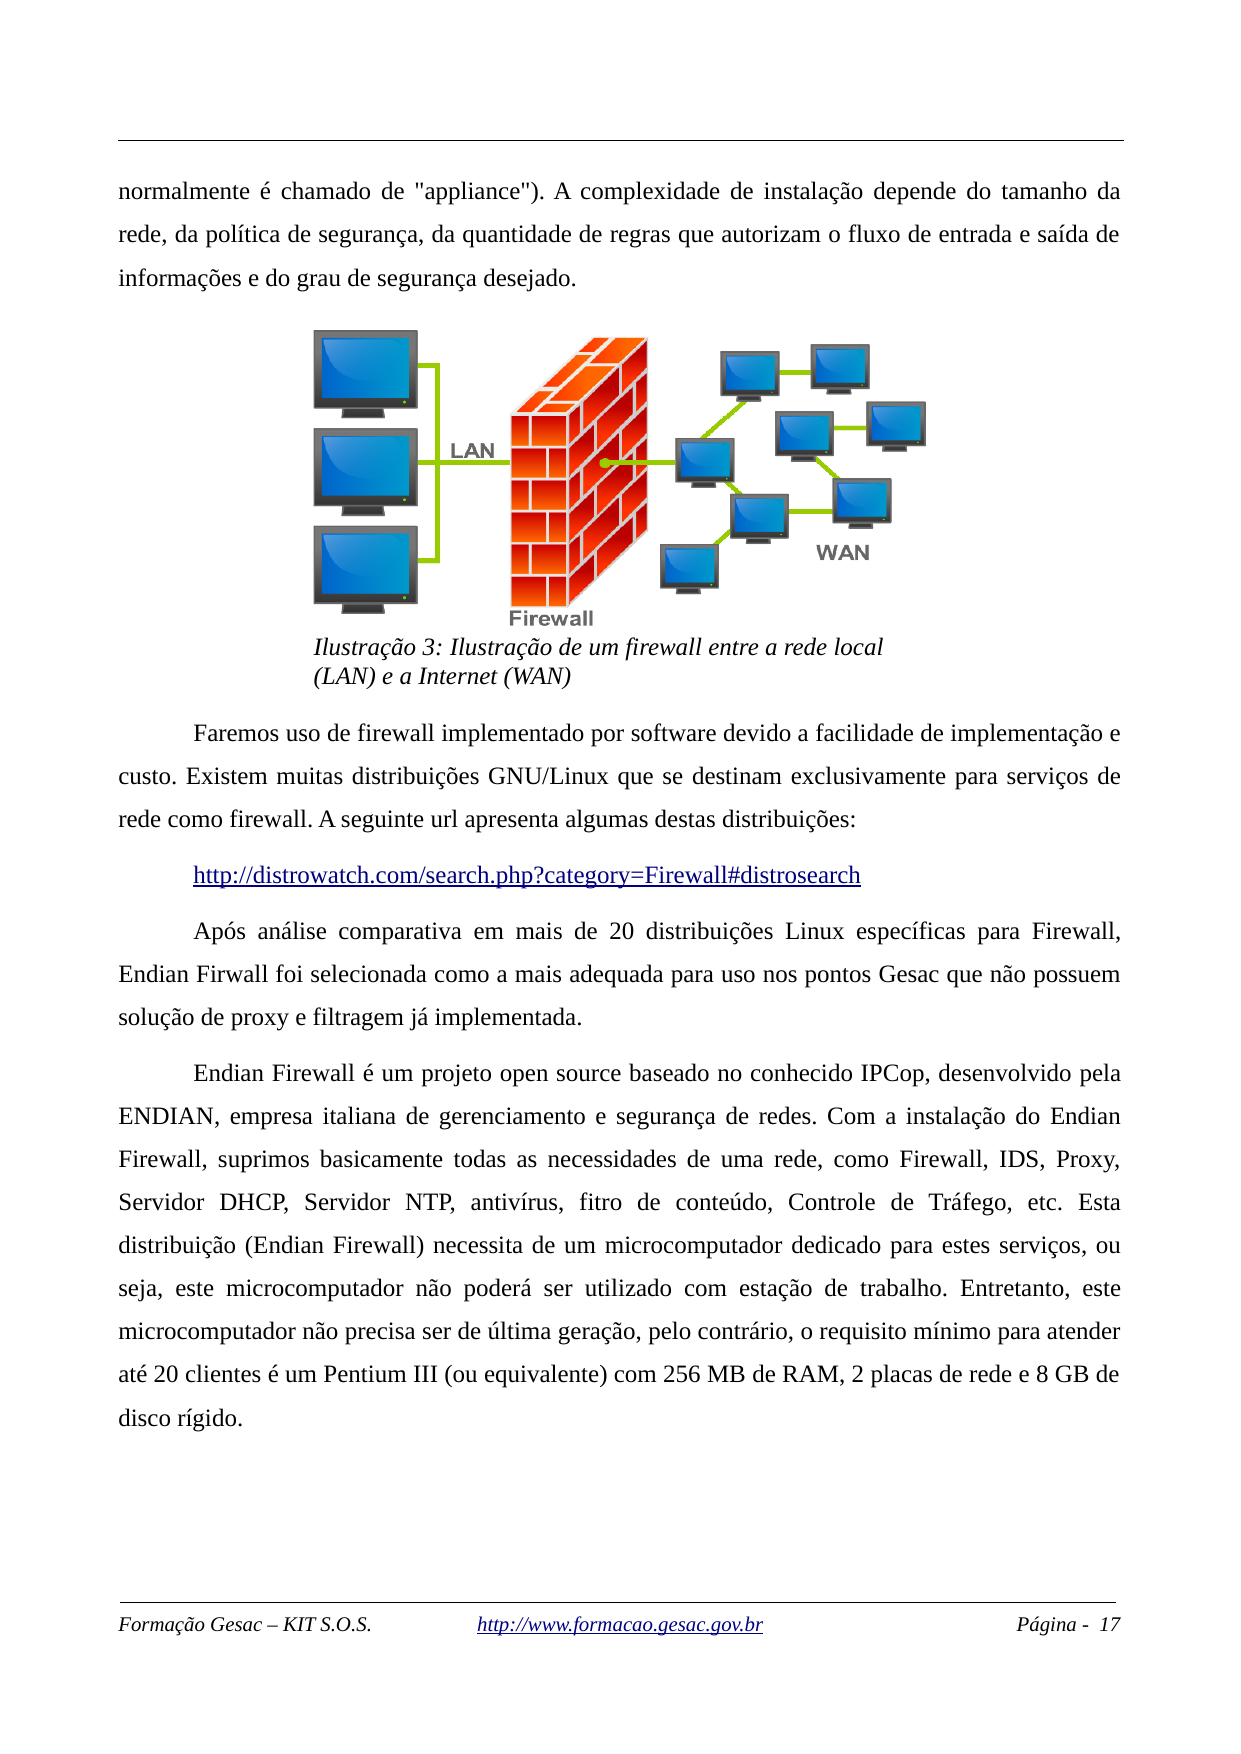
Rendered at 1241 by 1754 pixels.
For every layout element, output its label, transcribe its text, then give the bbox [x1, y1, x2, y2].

picture [313, 330, 927, 633]
text Faremos uso de firewall implementado por software devido a facilidade de implementação e custo. Existem muitas distribuições GNU/Linux que se destinam exclusivamente para serviços de rede como firewall. A seguinte url apresenta algumas destas distribuições: [118, 718, 1122, 833]
text Endian Firewall é um projeto open source baseado no conhecido IPCop, desenvolvido pela ENDIAN, empresa italiana de gerenciamento e segurança de redes. Com a instalação do Endian Firewall, suprimos basicamente todas as necessidades de uma rede, como Firewall, IDS, Proxy, Servidor DHCP, Servidor NTP, antivírus, fitro de conteúdo, Controle de Tráfego, etc. Esta distribuição (Endian Firewall) necessita de um microcomputador dedicado para estes serviços, ou seja, este microcomputador não poderá ser utilizado com estação de trabalho. Entretanto, este microcomputador não precisa ser de última geração, pelo contrário, o requisito mínimo para atender até 20 clientes é um Pentium III (ou equivalente) com 256 MB de RAM, 2 placas de rede e 8 GB de disco rígido. [118, 1058, 1122, 1431]
text Ilustração 3: Ilustração de um firewall entre a rede local (LAN) e a Internet (WAN) [313, 633, 927, 690]
text Após análise comparativa em mais de 20 distribuições Linux específicas para Firewall, Endian Firwall foi selecionada como a mais adequada para uso nos pontos Gesac que não possuem solução de proxy e filtragem já implementada. [118, 916, 1122, 1031]
text normalmente é chamado de "appliance"). A complexidade de instalação depende do tamanho da rede, da política de segurança, da quantidade de regras que autorizam o fluxo de entrada e saída de informações e do grau de segurança desejado. [118, 176, 1122, 291]
text http://distrowatch.com/search.php?category=Firewall#distrosearch [118, 860, 1122, 889]
